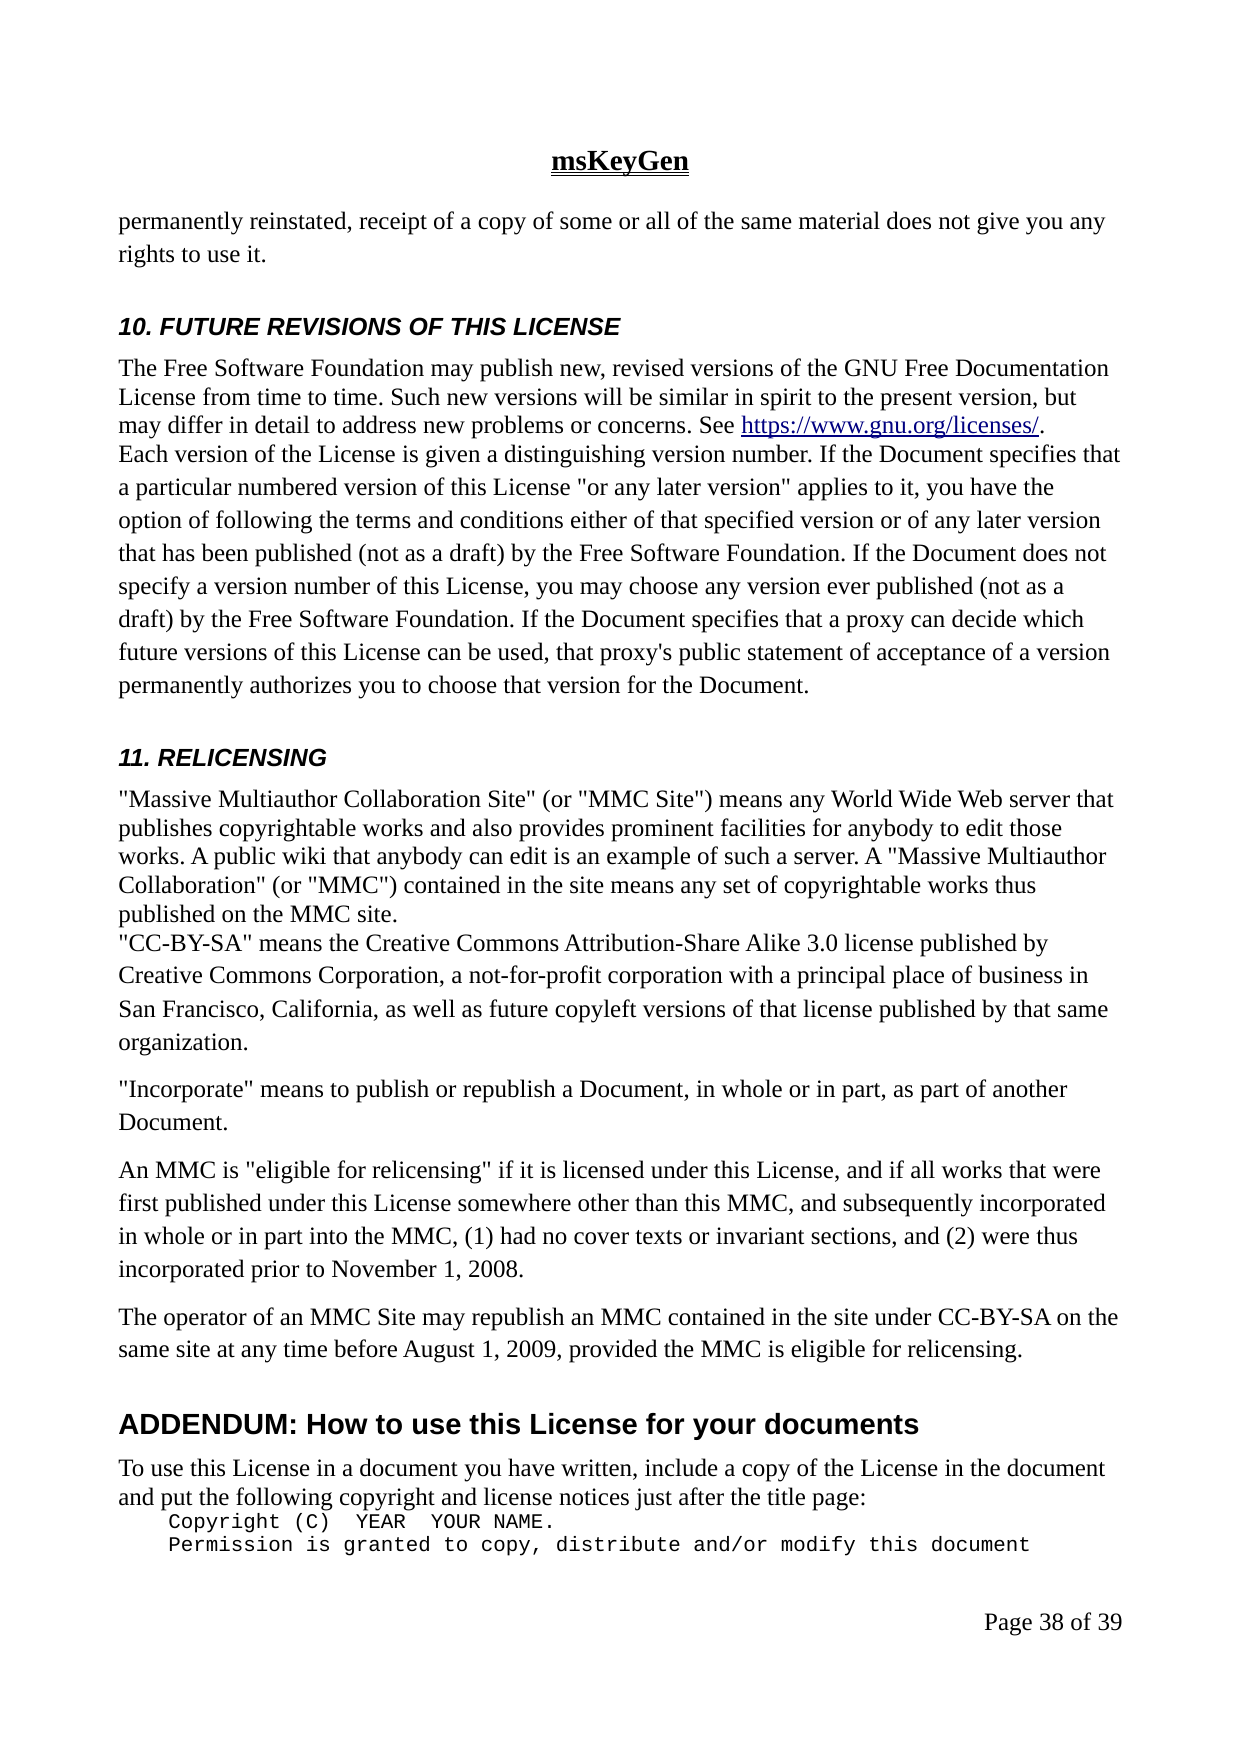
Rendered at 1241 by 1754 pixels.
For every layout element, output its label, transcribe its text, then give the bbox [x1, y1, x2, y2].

text To use this License in a document you have written, include a copy of the License in the document and put the following copyright and license notices just after the title page: [118, 1453, 1122, 1511]
text Each version of the License is given a distinguishing version number. If the Document specifies that a particular numbered version of this License "or any later version" applies to it, you have the option of following the terms and conditions either of that specified version or of any later version that has been published (not as a draft) by the Free Software Foundation. If the Document does not specify a version number of this License, you may choose any version ever published (not as a draft) by the Free Software Foundation. If the Document specifies that a proxy can decide which future versions of this License can be used, that proxy's public statement of acceptance of a version permanently authorizes you to choose that version for the Document. [118, 439, 1122, 699]
subtitle 11. RELICENSING [118, 743, 1122, 771]
text Copyright (C) YEAR YOUR NAME. [118, 1511, 1122, 1534]
text permanently reinstated, receipt of a copy of some or all of the same material does not give you any rights to use it. [118, 206, 1122, 268]
text "Incorporate" means to publish or republish a Document, in whole or in part, as part of another Document. [118, 1074, 1122, 1136]
text The Free Software Foundation may publish new, revised versions of the GNU Free Documentation License from time to time. Such new versions will be similar in spirit to the present version, but may differ in detail to address new problems or concerns. See https://www.gnu.org/licenses/. [118, 353, 1122, 439]
text Permission is granted to copy, distribute and/or modify this document [118, 1534, 1122, 1558]
text "CC-BY-SA" means the Creative Commons Attribution-Share Alike 3.0 license published by Creative Commons Corporation, a not-for-profit corporation with a principal place of business in San Francisco, California, as well as future copyleft versions of that license published by that same organization. [118, 928, 1122, 1055]
subtitle 10. FUTURE REVISIONS OF THIS LICENSE [118, 312, 1122, 340]
text "Massive Multiauthor Collaboration Site" (or "MMC Site") means any World Wide Web server that publishes copyrightable works and also provides prominent facilities for anybody to edit those works. A public wiki that anybody can edit is an example of such a server. A "Massive Multiauthor Collaboration" (or "MMC") contained in the site means any set of copyrightable works thus published on the MMC site. [118, 784, 1122, 928]
text An MMC is "eligible for relicensing" if it is licensed under this License, and if all works that were first published under this License somewhere other than this MMC, and subsequently incorporated in whole or in part into the MMC, (1) had no cover texts or invariant sections, and (2) were thus incorporated prior to November 1, 2008. [118, 1155, 1122, 1283]
text The operator of an MMC Site may republish an MMC contained in the site under CC-BY-SA on the same site at any time before August 1, 2009, provided the MMC is eligible for relicensing. [118, 1302, 1122, 1363]
subtitle ADDENDUM: How to use this License for your documents [118, 1407, 1122, 1441]
